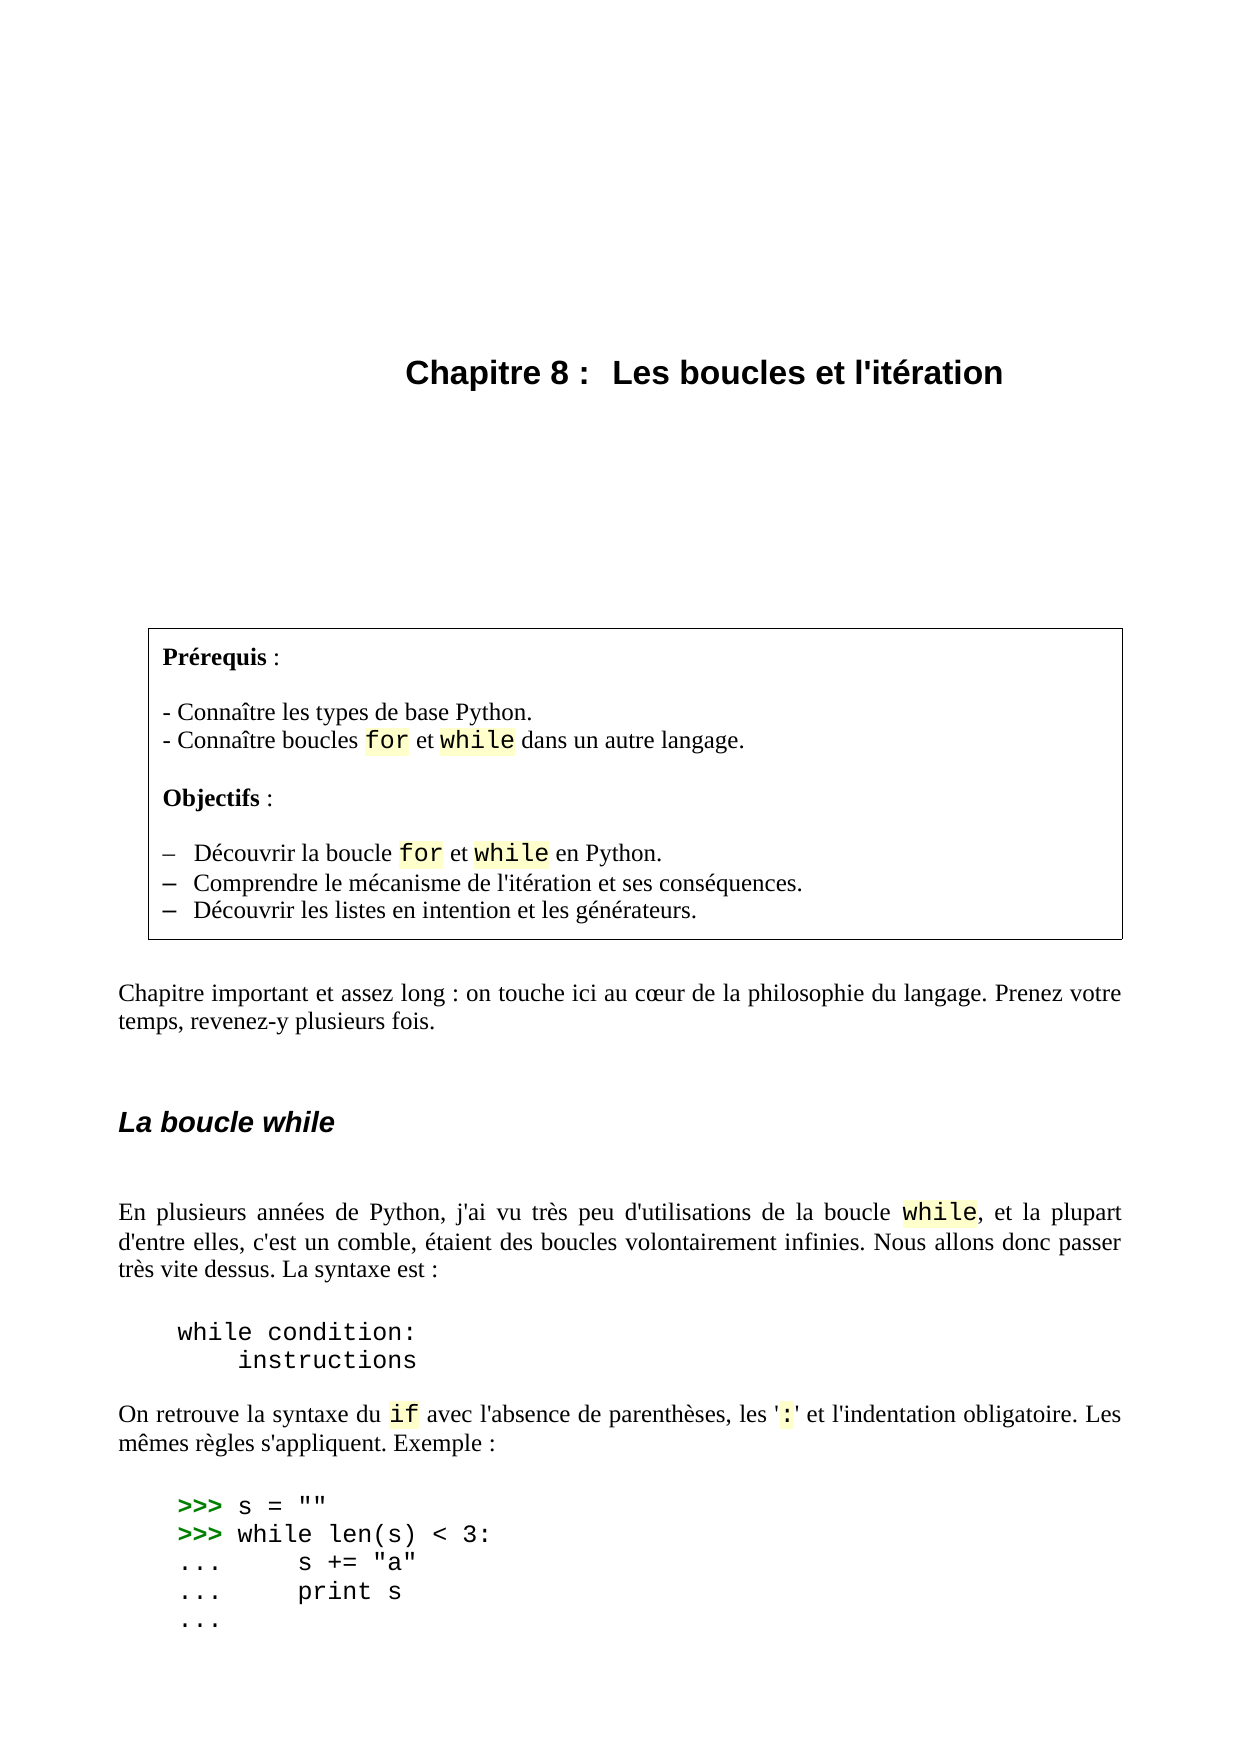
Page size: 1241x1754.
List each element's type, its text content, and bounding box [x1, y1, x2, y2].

list Comprendre le mécanisme de l'itération et ses conséquences. [149, 854, 1122, 882]
text En plusieurs années de Python, j'ai vu très peu d'utilisations de la boucle while, et la plupart d'entre elles, c'est un comble, étaient des boucles volontairement infinies. Nous allons donc passer très vite dessus. La syntaxe est : [118, 1198, 1122, 1283]
text – Découvrir la boucle for et while en Python. [149, 824, 1122, 854]
text while condition: instructions [177, 1319, 1122, 1376]
list Découvrir les listes en intention et les générateurs. [149, 882, 1122, 939]
text On retrouve la syntaxe du if avec l'absence de parenthèses, les ':' et l'indentation obligatoire. Les mêmes règles s'appliquent. Exemple : [118, 1400, 1122, 1457]
text Chapitre important et assez long : on touche ici au cœur de la philosophie du langage. Prenez votre temps, revenez-y plusieurs fois. [118, 979, 1122, 1035]
text >>> s = "" >>> while len(s) < 3: ... s += "a" ... print s ... [177, 1493, 1122, 1635]
text Prérequis : [149, 629, 1122, 671]
text - Connaître les types de base Python. [149, 683, 1122, 711]
text - Connaître boucles for et while dans un autre langage. [149, 711, 1122, 756]
text Objectifs : [149, 769, 1122, 811]
subtitle Les boucles et l'itération [118, 354, 1004, 392]
subtitle La boucle while [118, 1106, 1122, 1139]
